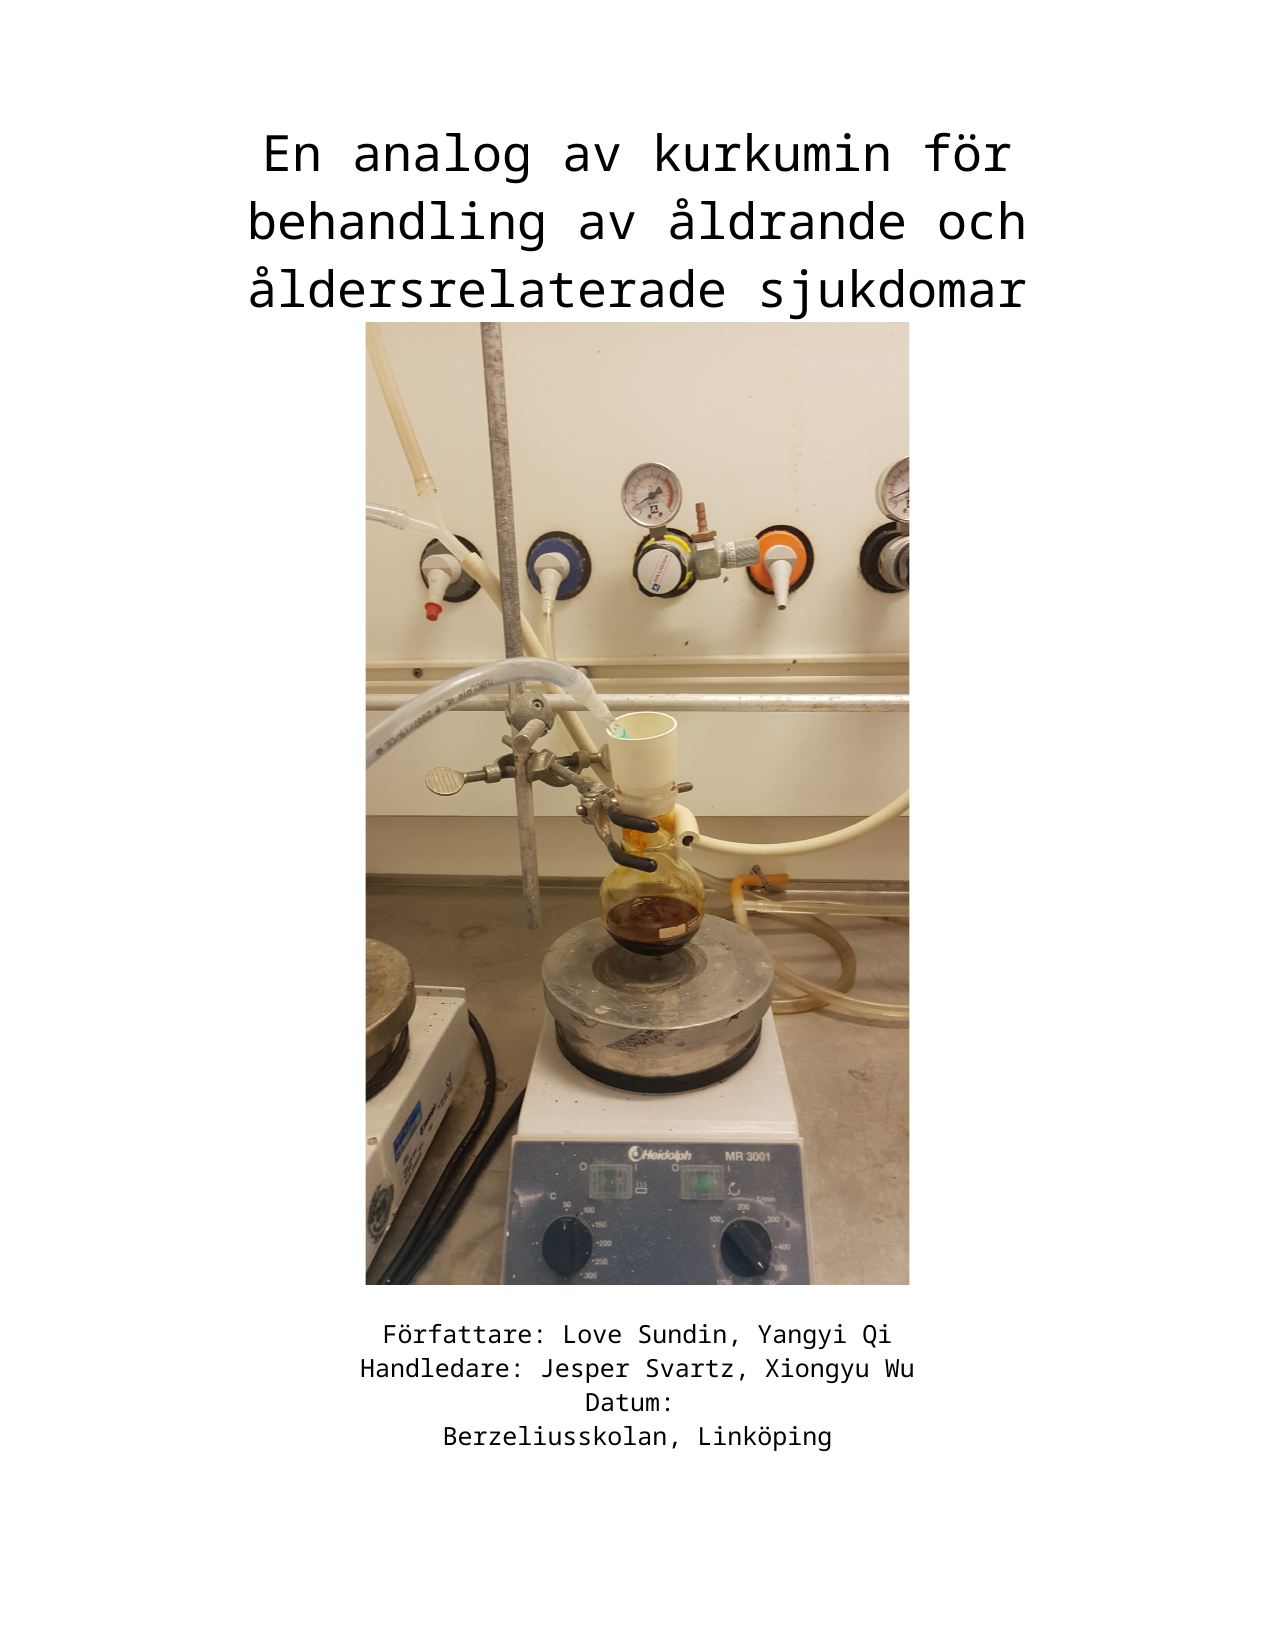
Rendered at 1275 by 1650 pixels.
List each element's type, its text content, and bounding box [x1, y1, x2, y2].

picture [365, 322, 910, 1285]
text En analog av kurkumin för behandling av åldrande och åldersrelaterade sjukdomar [118, 118, 1157, 322]
